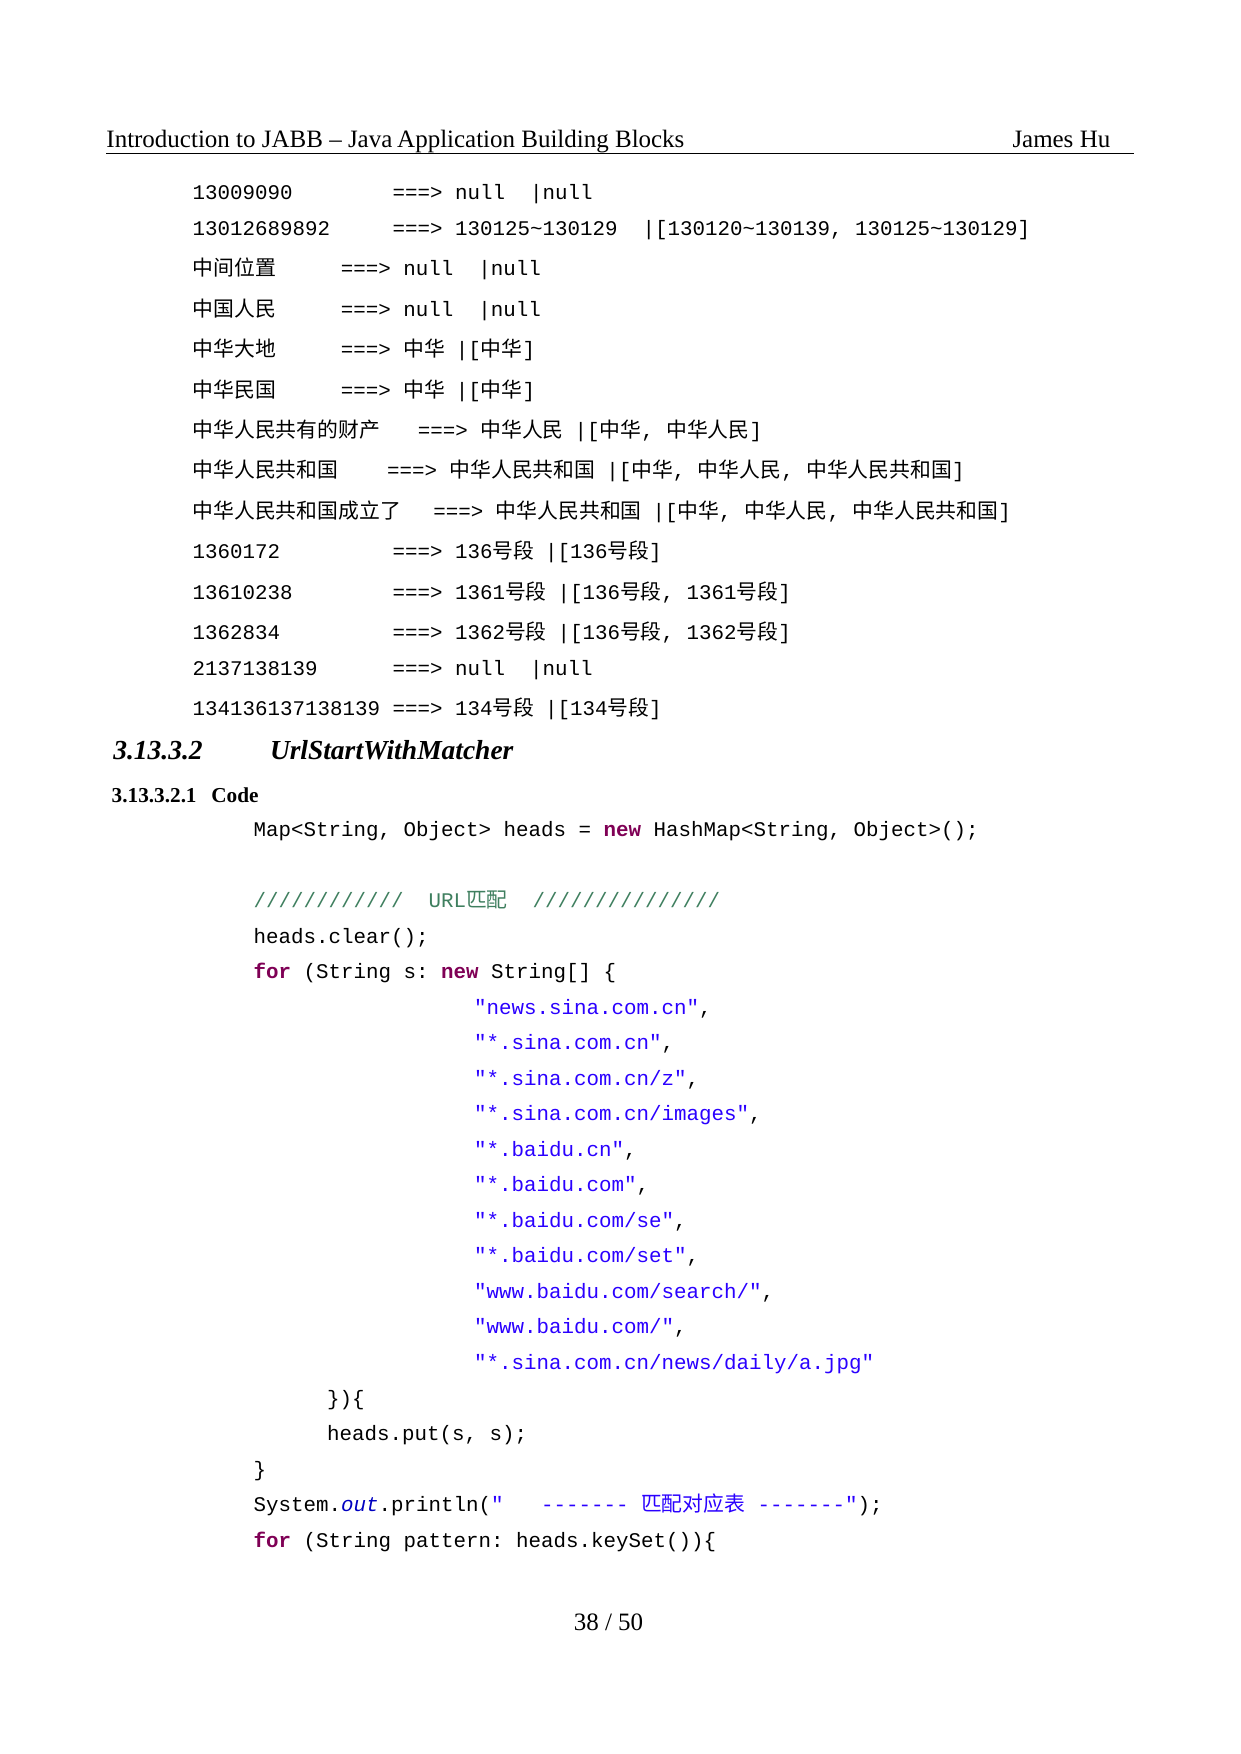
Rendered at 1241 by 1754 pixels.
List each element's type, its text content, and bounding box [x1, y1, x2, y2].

text "www.baidu.com/search/", [106, 1281, 1134, 1305]
text 中国人民 ===> null |null [106, 294, 1134, 322]
text 134136137138139 ===> 134号段 |[134号段] [106, 693, 1134, 722]
text "*.baidu.com/set", [106, 1246, 1134, 1269]
text "*.sina.com.cn/news/daily/a.jpg" [106, 1352, 1134, 1376]
text heads.clear(); [106, 926, 1134, 949]
text //////////// URL匹配 /////////////// [106, 890, 1134, 914]
text "www.baidu.com/", [106, 1317, 1134, 1340]
text "*.sina.com.cn", [106, 1032, 1134, 1056]
text 中华人民共有的财产 ===> 中华人民 |[中华, 中华人民] [106, 415, 1134, 444]
text 13009090 ===> null |null [106, 182, 1134, 206]
text "*.sina.com.cn/images", [106, 1103, 1134, 1127]
text Map<String, Object> heads = new HashMap<String, Object>(); [106, 819, 1134, 843]
subtitle UrlStartWithMatcher [106, 733, 1134, 765]
text 13012689892 ===> 130125~130129 |[130120~130139, 130125~130129] [106, 218, 1134, 242]
text 1362834 ===> 1362号段 |[136号段, 1362号段] [106, 617, 1134, 646]
text "*.baidu.cn", [106, 1139, 1134, 1163]
text 2137138139 ===> null |null [106, 658, 1134, 681]
text "*.baidu.com", [106, 1174, 1134, 1198]
subtitle Code [106, 783, 1134, 807]
text for (String s: new String[] { [106, 961, 1134, 985]
text 1360172 ===> 136号段 |[136号段] [106, 536, 1134, 565]
text } [106, 1459, 1134, 1482]
text "news.sina.com.cn", [106, 997, 1134, 1021]
text System.out.println(" ------- 匹配对应表 -------"); [106, 1494, 1134, 1518]
text "*.baidu.com/se", [106, 1210, 1134, 1234]
text 13610238 ===> 1361号段 |[136号段, 1361号段] [106, 577, 1134, 605]
text 中华大地 ===> 中华 |[中华] [106, 334, 1134, 363]
text }){ [106, 1388, 1134, 1411]
text 中华民国 ===> 中华 |[中华] [106, 375, 1134, 403]
text 中间位置 ===> null |null [106, 253, 1134, 282]
text for (String pattern: heads.keySet()){ [106, 1530, 1134, 1553]
text "*.sina.com.cn/z", [106, 1068, 1134, 1092]
text 中华人民共和国 ===> 中华人民共和国 |[中华, 中华人民, 中华人民共和国] [106, 456, 1134, 484]
text heads.put(s, s); [106, 1423, 1134, 1447]
text 中华人民共和国成立了 ===> 中华人民共和国 |[中华, 中华人民, 中华人民共和国] [106, 496, 1134, 524]
